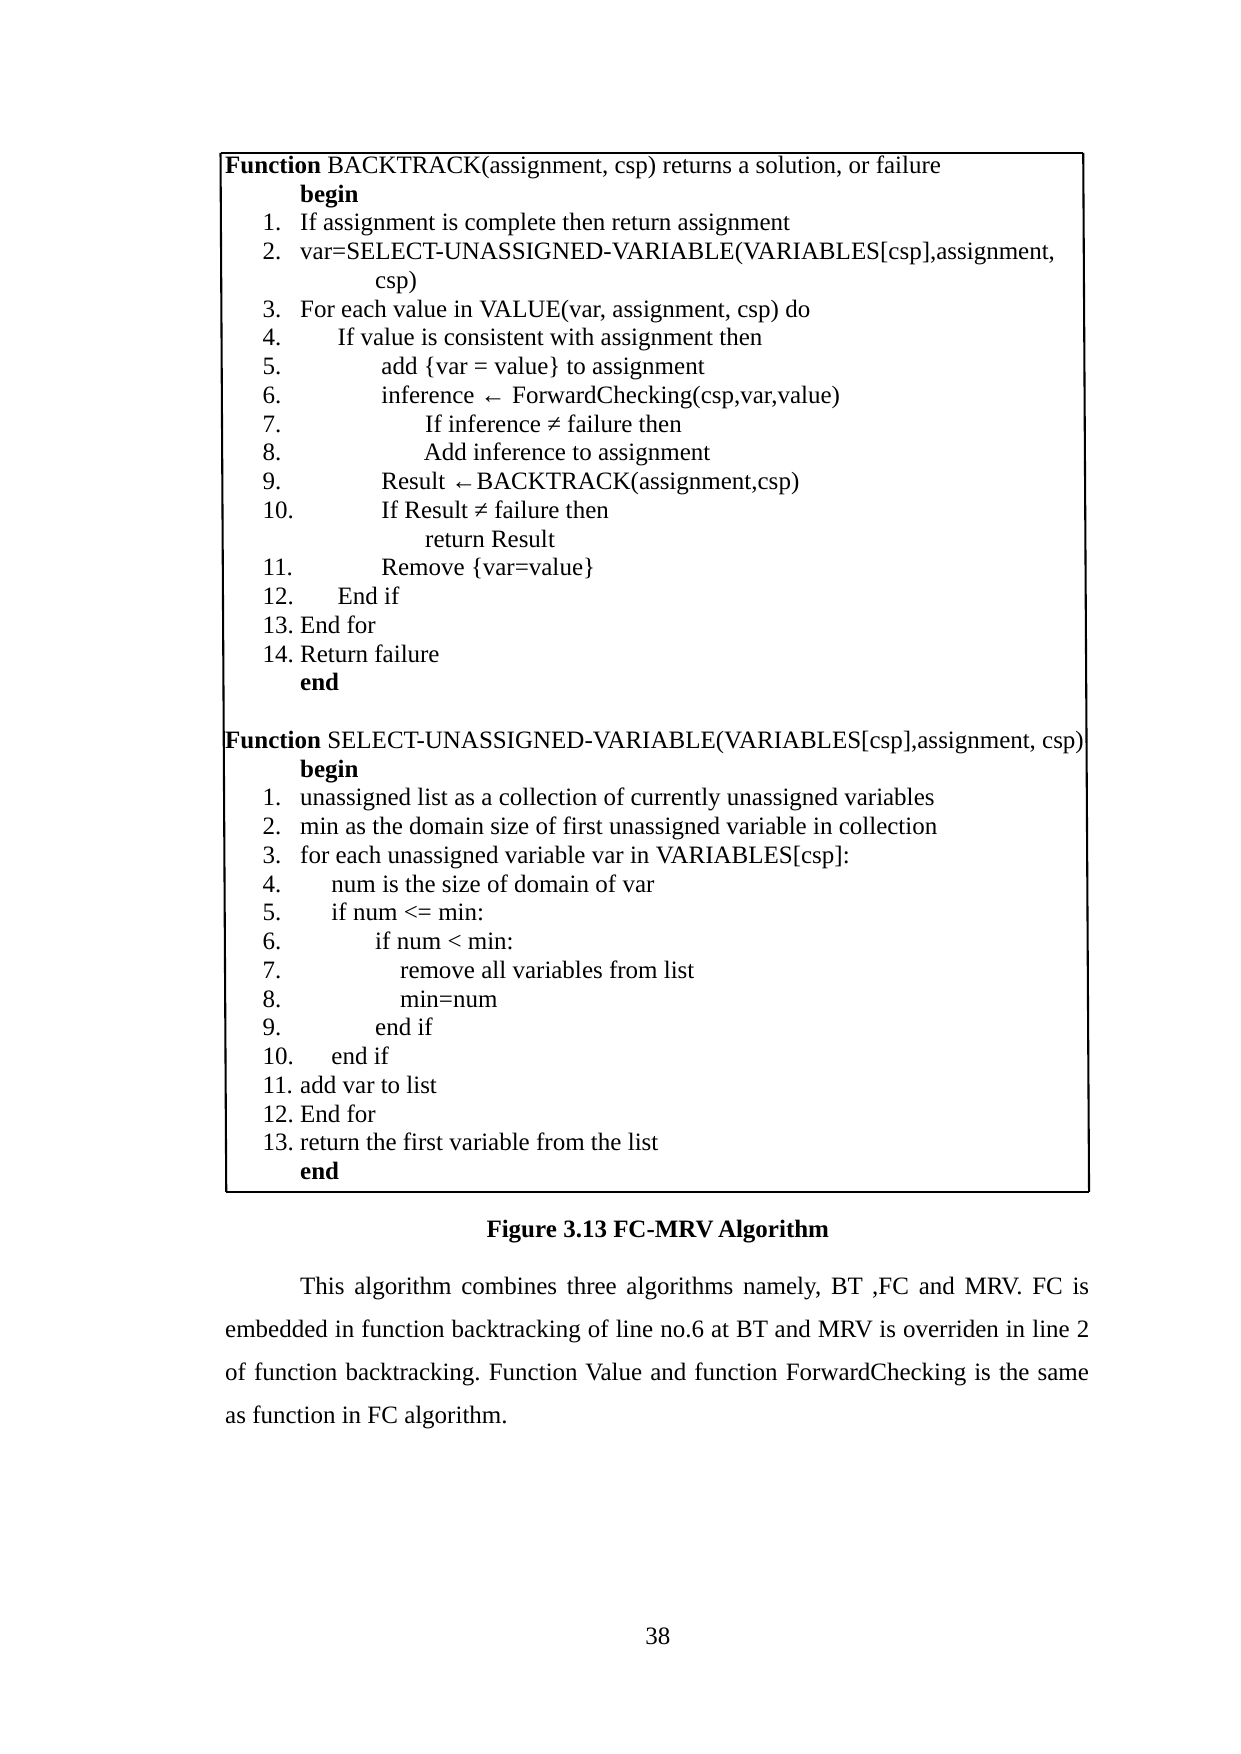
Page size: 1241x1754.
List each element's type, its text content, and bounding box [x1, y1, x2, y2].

title add {var = value} to assignment [262, 351, 1083, 380]
title Remove {var=value} [262, 552, 1084, 581]
text end [228, 1156, 1087, 1185]
title Result ←BACKTRACK(assignment,csp) [262, 466, 1084, 495]
title if num < min: [262, 926, 1086, 955]
title End for [262, 610, 1084, 639]
title return the first variable from the list [262, 1127, 1087, 1156]
title num is the size of domain of var [262, 869, 1086, 897]
title Return failure [262, 639, 1085, 667]
title add var to list [262, 1070, 1087, 1099]
title [1085, 179, 1090, 207]
title end if [262, 1041, 1087, 1070]
title if num <= min: [262, 897, 1086, 926]
title unassigned list as a collection of currently unassigned variables [262, 782, 1085, 811]
title Add inference to assignment [262, 437, 1083, 466]
title If inference ≠ failure then [262, 409, 1083, 437]
title var=SELECT-UNASSIGNED-VARIABLE(VARIABLES[csp],assignment, csp) [262, 236, 1082, 294]
text Figure 3.13 FC-MRV Algorithm [225, 1214, 1090, 1242]
title end [225, 667, 1085, 696]
title begin [225, 179, 1082, 207]
title inference ← ForwardChecking(csp,var,value) [262, 380, 1083, 409]
text This algorithm combines three algorithms namely, BT ,FC and MRV. FC is embedded in function backtracking of line no.6 at BT and MRV is overriden in line 2 of function backtracking. Function Value and function ForwardChecking is the same as function in FC algorithm. [225, 1271, 1090, 1429]
title Function SELECT-UNASSIGNED-VARIABLE(VARIABLES[csp],assignment, csp) [225, 725, 1085, 754]
title End if [262, 581, 1084, 610]
title begin [225, 754, 1085, 782]
title Function BACKTRACK(assignment, csp) returns a solution, or failure [225, 150, 1090, 179]
title End for [262, 1099, 1087, 1127]
title remove all variables from list [262, 955, 1086, 984]
title min as the domain size of first unassigned variable in collection [262, 811, 1086, 840]
title If value is consistent with assignment then [262, 322, 1083, 351]
title return Result [262, 524, 1084, 552]
title min=num [262, 984, 1087, 1012]
title for each unassigned variable var in VARIABLES[csp]: [262, 840, 1086, 869]
title If Result ≠ failure then [262, 495, 1084, 524]
title For each value in VALUE(var, assignment, csp) do [262, 294, 1083, 322]
title end if [262, 1012, 1087, 1041]
title If assignment is complete then return assignment [262, 207, 1082, 236]
